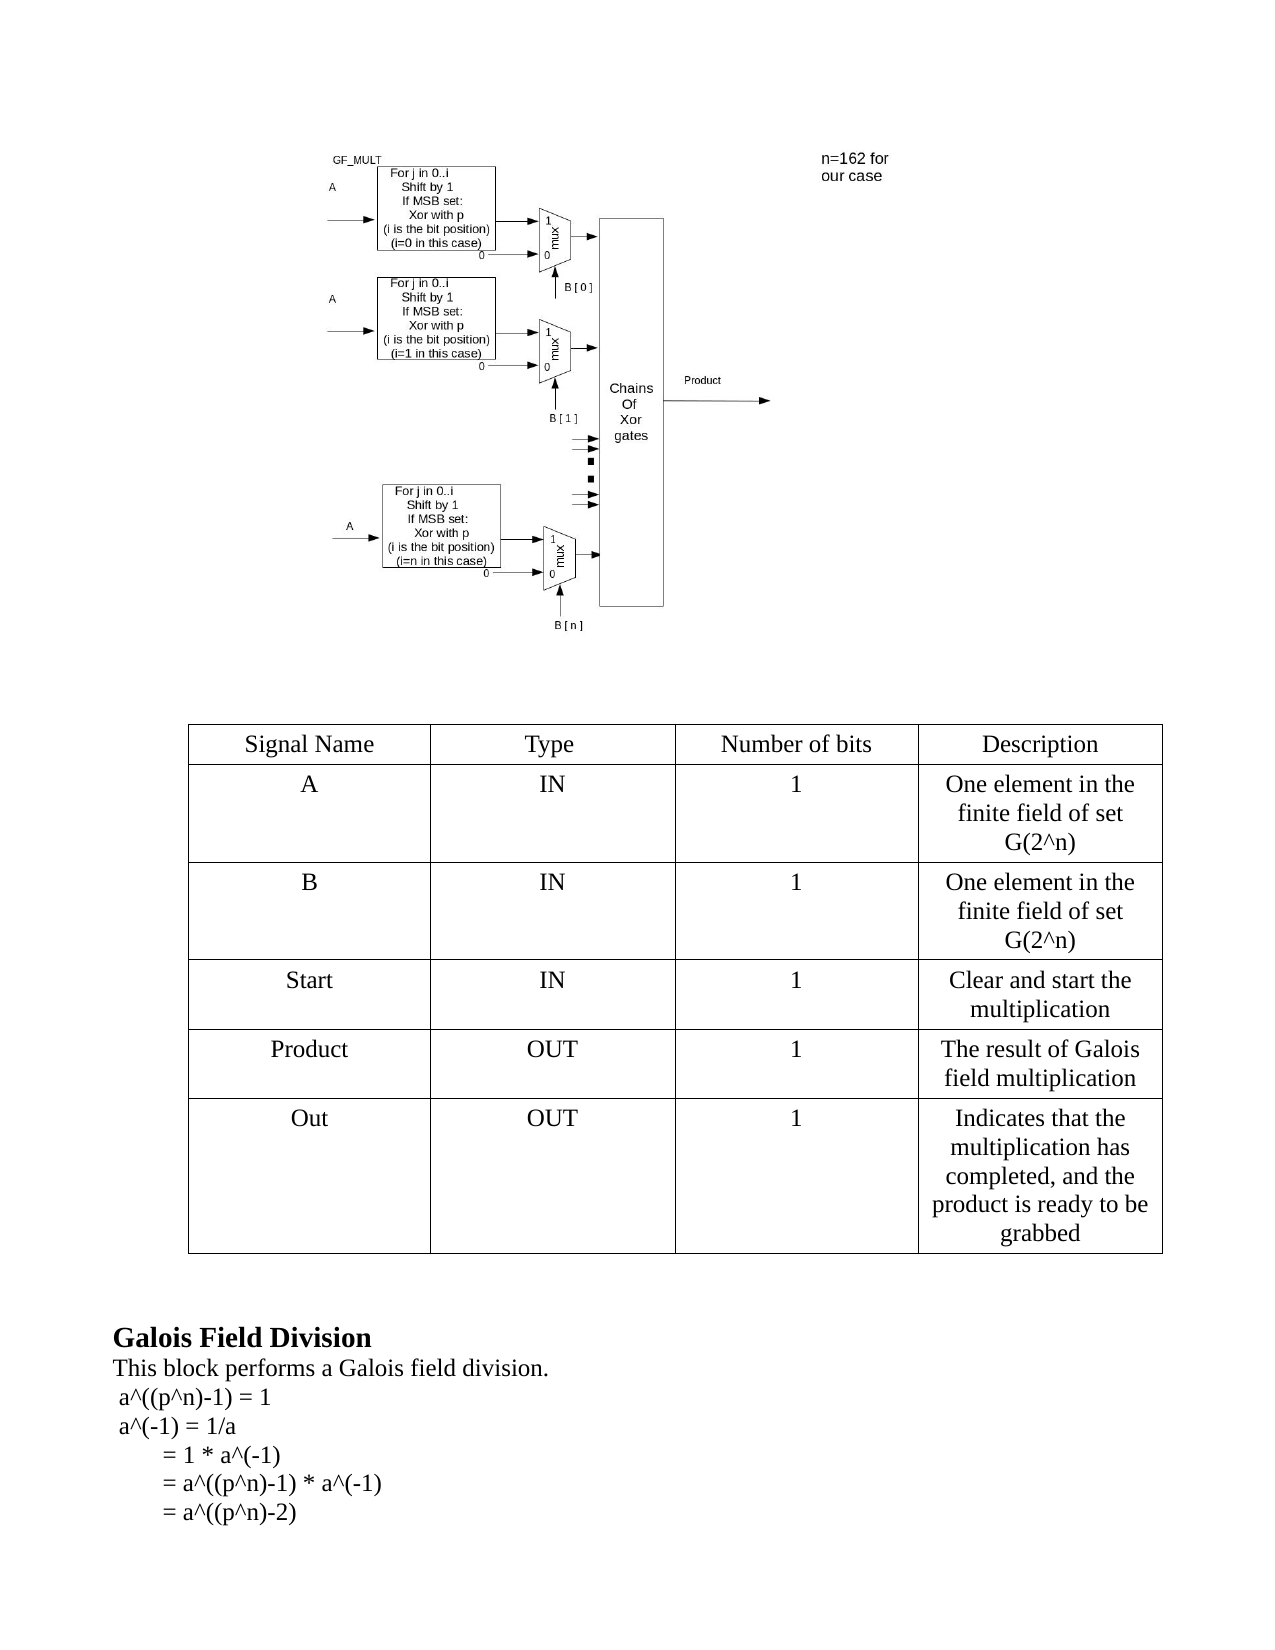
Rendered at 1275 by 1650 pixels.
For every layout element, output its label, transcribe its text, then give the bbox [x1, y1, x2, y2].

table_cell The result of Galois field multiplication [919, 1030, 1162, 1097]
table_header Type [431, 725, 675, 764]
table_cell IN [431, 863, 675, 959]
text This block performs a Galois field division. [112, 1353, 1162, 1382]
table_cell 1 [676, 960, 918, 1028]
table_cell OUT [431, 1030, 675, 1097]
table_cell Indicates that the multiplication has completed, and the product is ready to be grabbed [919, 1099, 1162, 1253]
table_cell IN [431, 960, 675, 1028]
table_header Description [919, 725, 1162, 764]
table_header Number of bits [676, 725, 918, 764]
text a^(-1) = 1/a = 1 * a^(-1) = a^((p^n)-1) * a^(-1) = a^((p^n)-2) [112, 1411, 1162, 1526]
table_cell Out [189, 1099, 430, 1253]
picture [289, 112, 986, 657]
table_cell Product [189, 1030, 430, 1097]
table_cell One element in the finite field of set G(2^n) [919, 863, 1162, 959]
text a^((p^n)-1) = 1 [112, 1382, 1162, 1411]
table_cell One element in the finite field of set G(2^n) [919, 765, 1162, 862]
table_cell A [189, 765, 430, 862]
table_cell 1 [676, 765, 918, 862]
table_cell IN [431, 765, 675, 862]
table_cell 1 [676, 1099, 918, 1253]
table_header Signal Name [189, 725, 430, 764]
table_cell B [189, 863, 430, 959]
table_cell OUT [431, 1099, 675, 1253]
table_cell 1 [676, 1030, 918, 1097]
table_cell 1 [676, 863, 918, 959]
text Galois Field Division [112, 1320, 1162, 1353]
table_cell Clear and start the multiplication [919, 960, 1162, 1028]
table_cell Start [189, 960, 430, 1028]
